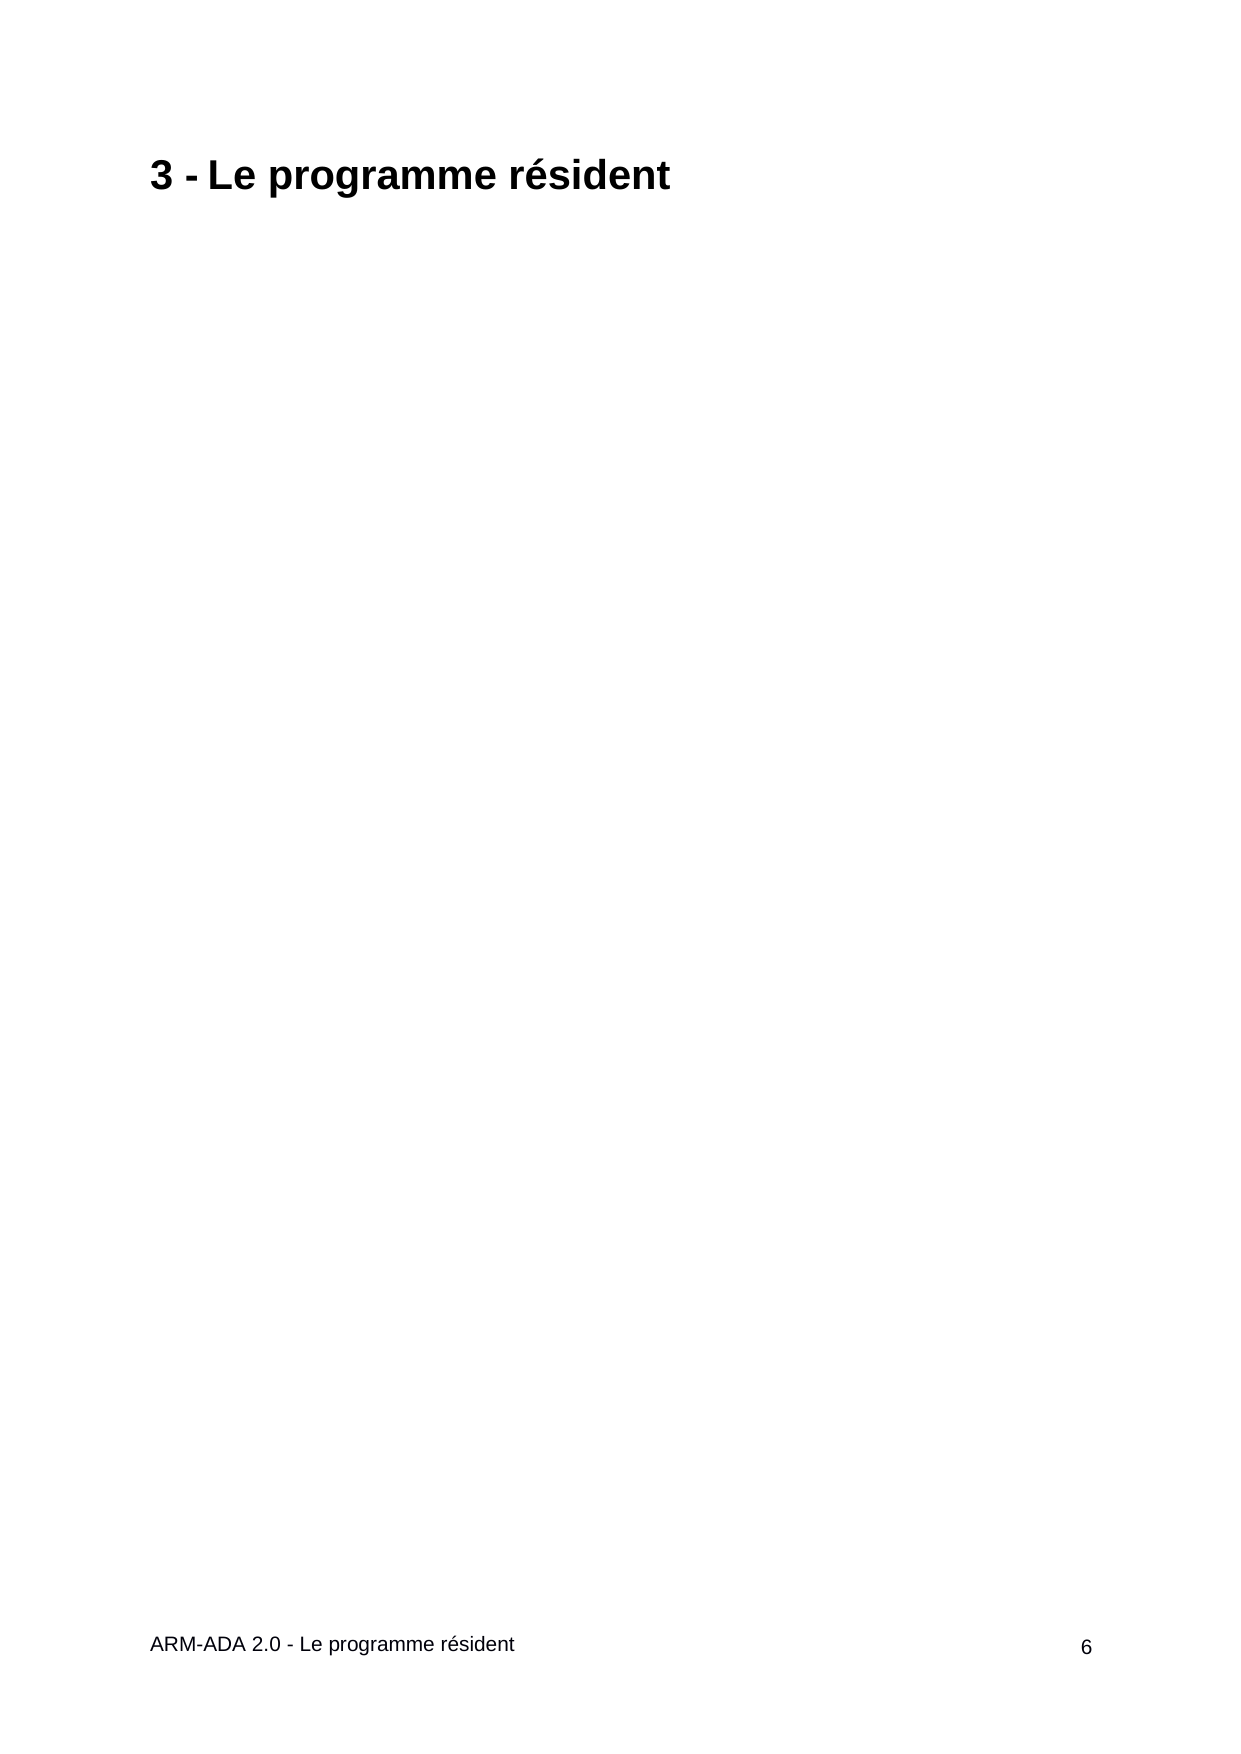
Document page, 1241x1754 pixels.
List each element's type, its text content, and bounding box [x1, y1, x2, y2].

subtitle Le programme résident [150, 150, 1090, 198]
